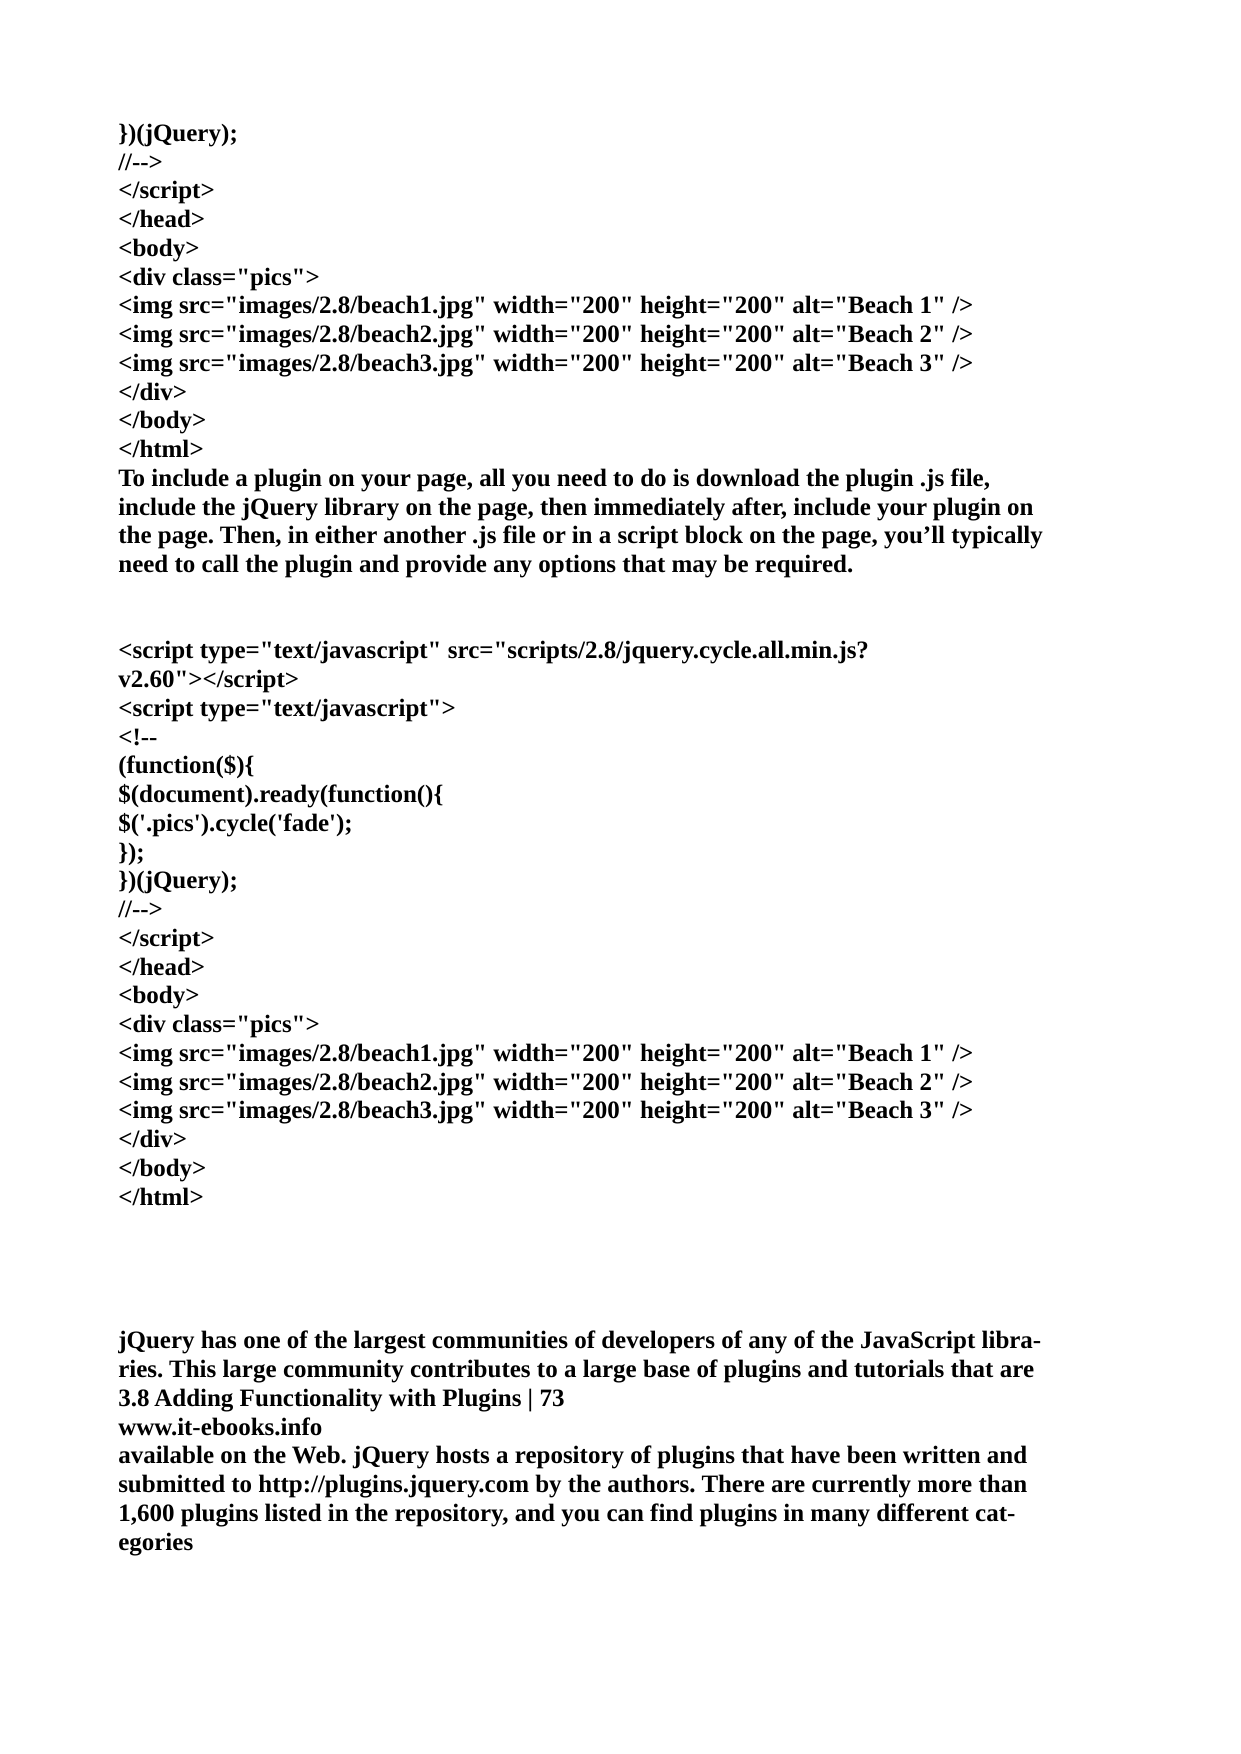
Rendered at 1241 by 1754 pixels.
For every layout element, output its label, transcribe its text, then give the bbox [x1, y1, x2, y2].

text </html> [118, 1182, 1122, 1211]
text })(jQuery); [118, 866, 1122, 894]
text })(jQuery); [118, 118, 1122, 147]
text </script> [118, 923, 1122, 952]
text egories [118, 1527, 1122, 1556]
text </div> [118, 377, 1122, 406]
text v2.60"></script> [118, 664, 1122, 693]
text include the jQuery library on the page, then immediately after, include your plugin on [118, 492, 1122, 521]
text need to call the plugin and provide any options that may be required. [118, 549, 1122, 578]
text available on the Web. jQuery hosts a repository of plugins that have been written and [118, 1441, 1122, 1469]
text www.it-ebooks.info [118, 1412, 1122, 1441]
text <body> [118, 233, 1122, 262]
text </body> [118, 406, 1122, 434]
text submitted to http://plugins.jquery.com by the authors. There are currently more than [118, 1469, 1122, 1498]
text $(document).ready(function(){ [118, 779, 1122, 808]
text <div class="pics"> [118, 1009, 1122, 1038]
text $('.pics').cycle('fade'); [118, 808, 1122, 837]
text <img src="images/2.8/beach3.jpg" width="200" height="200" alt="Beach 3" /> [118, 348, 1122, 377]
text //--> [118, 147, 1122, 176]
text </body> [118, 1153, 1122, 1182]
text <div class="pics"> [118, 262, 1122, 291]
text <img src="images/2.8/beach1.jpg" width="200" height="200" alt="Beach 1" /> [118, 291, 1122, 319]
text //--> [118, 894, 1122, 923]
text <script type="text/javascript"> [118, 693, 1122, 722]
text <img src="images/2.8/beach2.jpg" width="200" height="200" alt="Beach 2" /> [118, 319, 1122, 348]
text </head> [118, 952, 1122, 981]
text 1,600 plugins listed in the repository, and you can find plugins in many different cat- [118, 1498, 1122, 1527]
text </html> [118, 434, 1122, 463]
text (function($){ [118, 751, 1122, 779]
text <script type="text/javascript" src="scripts/2.8/jquery.cycle.all.min.js? [118, 636, 1122, 664]
text jQuery has one of the largest communities of developers of any of the JavaScript libra- [118, 1326, 1122, 1354]
text <!-- [118, 722, 1122, 751]
text }); [118, 837, 1122, 866]
text ries. This large community contributes to a large base of plugins and tutorials that are [118, 1354, 1122, 1383]
text </div> [118, 1124, 1122, 1153]
text <img src="images/2.8/beach3.jpg" width="200" height="200" alt="Beach 3" /> [118, 1096, 1122, 1124]
text </script> [118, 176, 1122, 204]
text the page. Then, in either another .js file or in a script block on the page, you’ll typically [118, 521, 1122, 549]
text </head> [118, 204, 1122, 233]
text To include a plugin on your page, all you need to do is download the plugin .js file, [118, 463, 1122, 492]
text 3.8 Adding Functionality with Plugins | 73 [118, 1383, 1122, 1412]
text <img src="images/2.8/beach1.jpg" width="200" height="200" alt="Beach 1" /> [118, 1038, 1122, 1067]
text <body> [118, 981, 1122, 1009]
text <img src="images/2.8/beach2.jpg" width="200" height="200" alt="Beach 2" /> [118, 1067, 1122, 1096]
